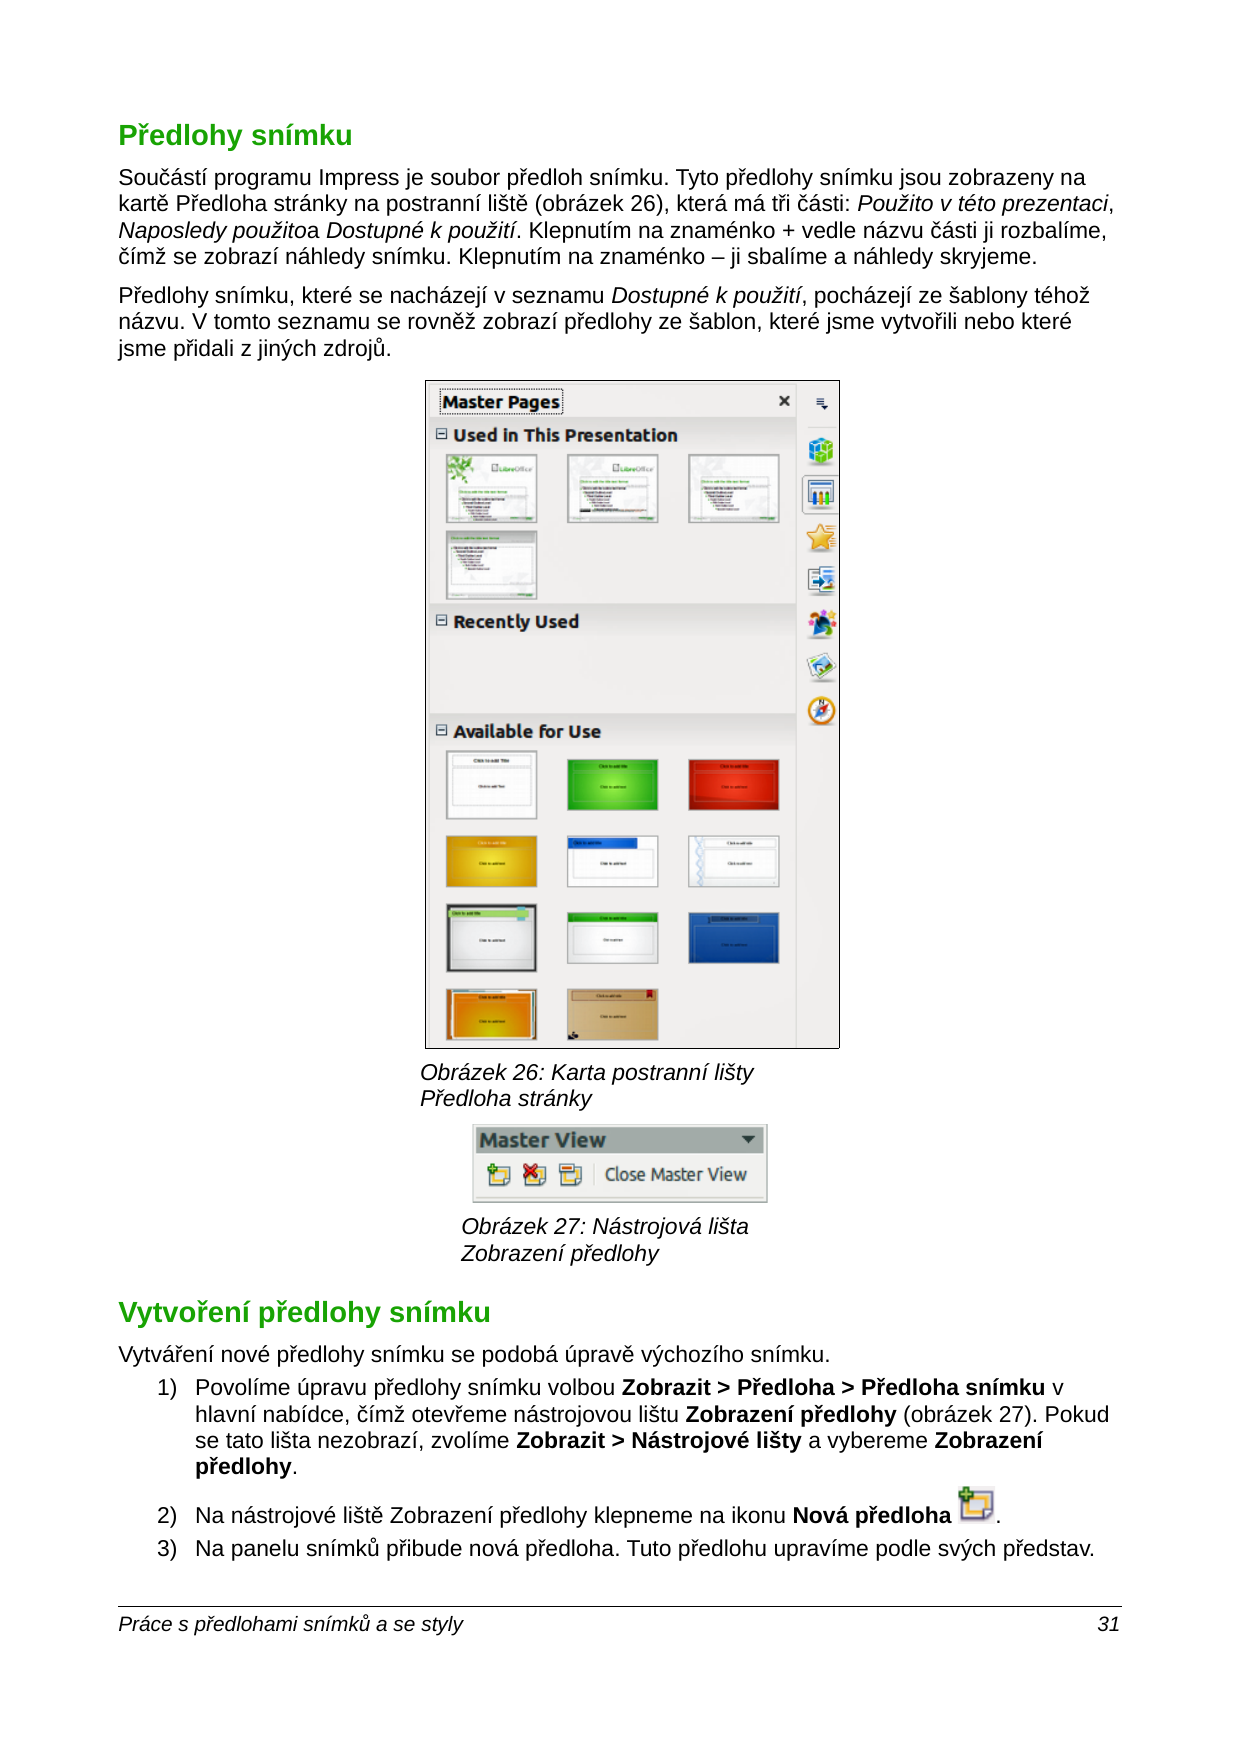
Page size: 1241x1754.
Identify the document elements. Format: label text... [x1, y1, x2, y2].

text Předlohy snímku, které se nacházejí v seznamu Dostupné k použití, pocházejí ze šablony téhož názvu. V tomto seznamu se rovněž zobrazí předlohy ze šablon, které jsme vytvořili nebo které jsme přidali z jiných zdrojů. [118, 282, 1122, 361]
subtitle Vytvoření předlohy snímku [118, 1296, 1122, 1329]
subtitle Předlohy snímku [118, 118, 1122, 152]
text Součástí programu Impress je soubor předloh snímku. Tyto předlohy snímku jsou zobrazeny na kartě Předloha stránky na postranní liště (obrázek 26), která má tři části: Použito v této prezentaci, Naposledy použitoa Dostupné k použití. Klepnutím na znaménko + vedle názvu části ji rozbalíme, čímž se zobrazí náhledy snímku. Klepnutím na znaménko – ji sbalíme a náhledy skryjeme. [118, 164, 1122, 269]
picture [957, 1486, 996, 1524]
list Na nástrojové liště Zobrazení předlohy klepneme na ikonu Nová předloha . [177, 1486, 1122, 1528]
list Na panelu snímků přibude nová předloha. Tuto předlohu upravíme podle svých představ. [177, 1534, 1122, 1561]
picture [426, 381, 839, 1048]
list Povolíme úpravu předlohy snímku volbou Zobrazit > Předloha > Předloha snímku v hlavní nabídce, čímž otevřeme nástrojovou lištu Zobrazení předlohy (obrázek 27). Pokud se tato lišta nezobrazí, zvolíme Zobrazit > Nástrojové lišty a vybereme Zobrazení předlohy. [177, 1374, 1122, 1480]
list Vytváření nové předlohy snímku se podobá úpravě výchozího snímku. [118, 1341, 1122, 1368]
text Obrázek 26: Karta postranní lišty Předloha stránky [420, 1058, 844, 1111]
picture [472, 1124, 768, 1203]
text Obrázek 27: Nástrojová lišta Zobrazení předlohy [461, 1213, 779, 1266]
